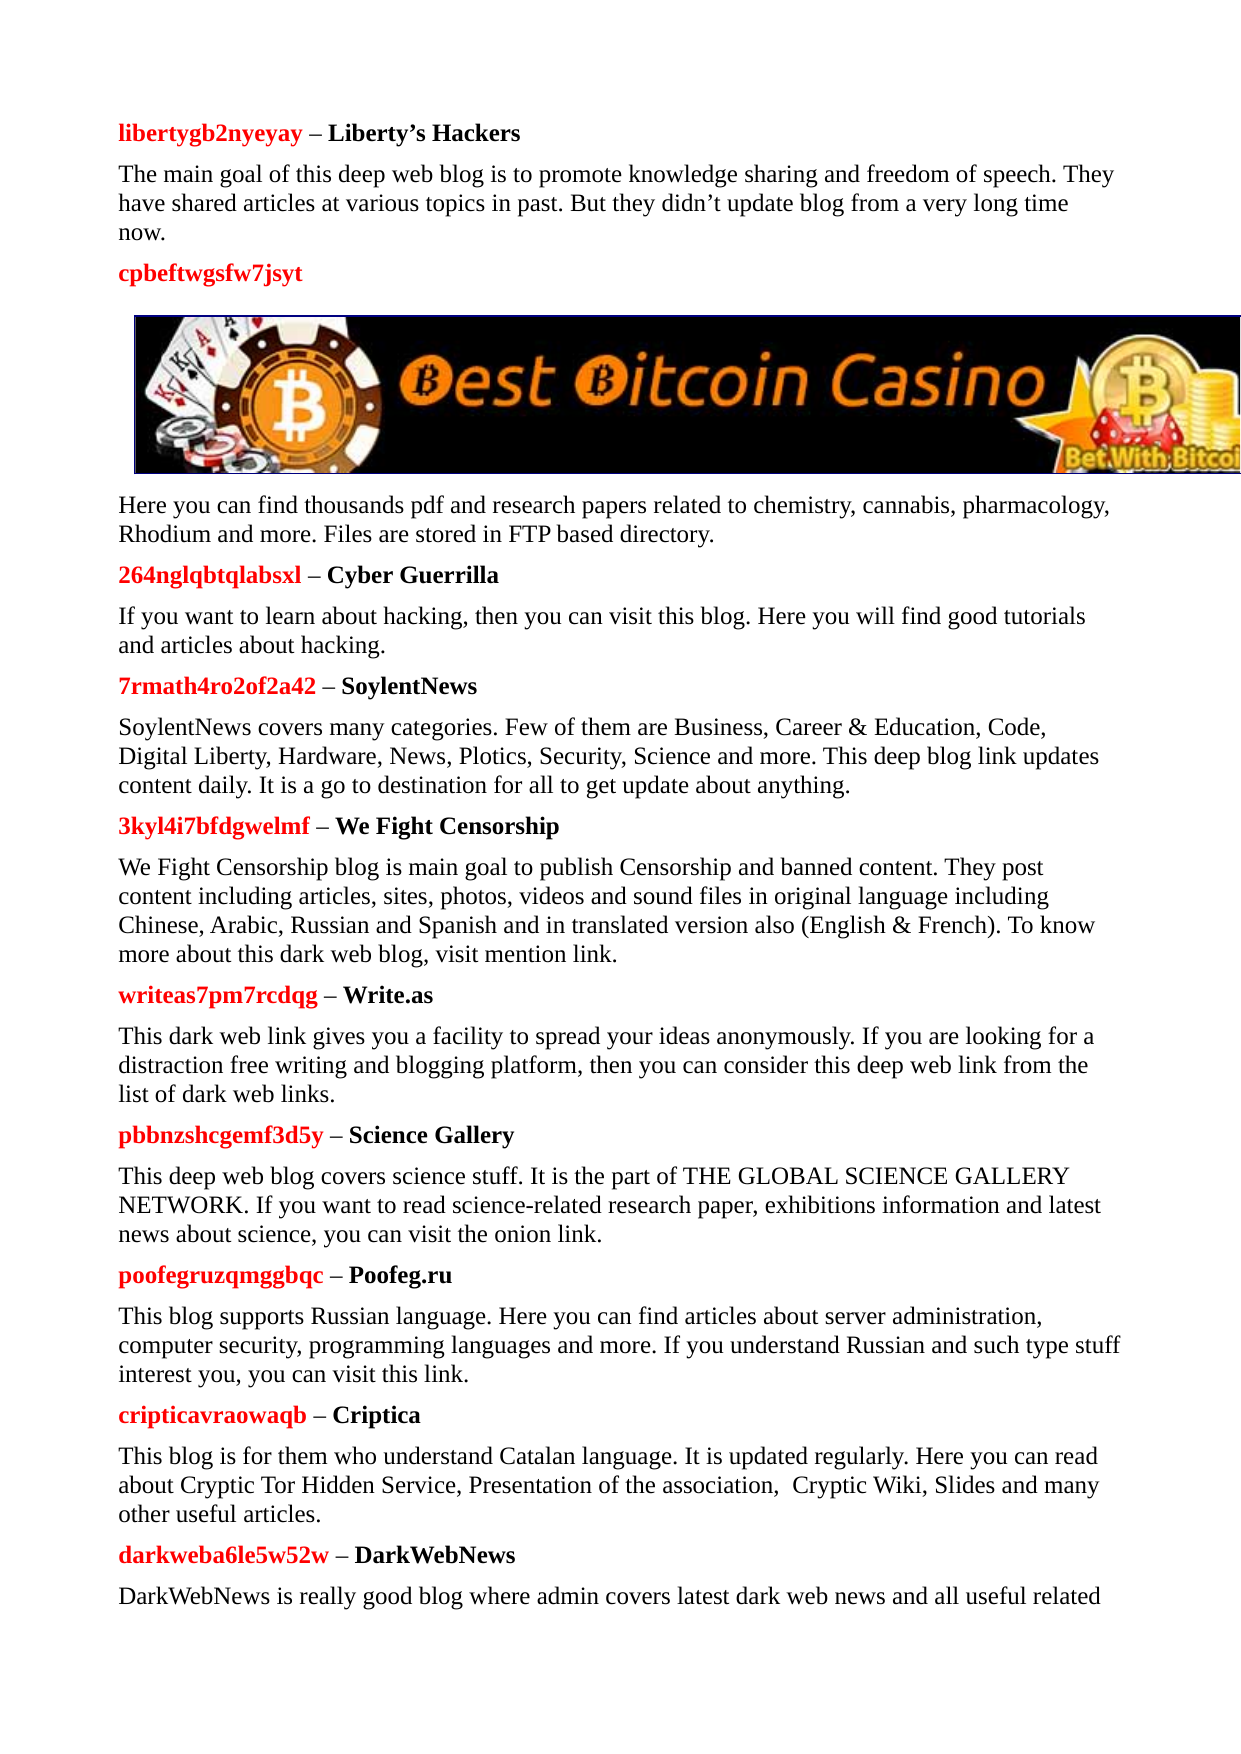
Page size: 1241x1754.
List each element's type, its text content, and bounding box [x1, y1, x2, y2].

text cripticavraowaqb – Criptica [118, 1400, 1122, 1429]
text 264nglqbtqlabsxl – Cyber Guerrilla [118, 560, 1122, 589]
text SoylentNews covers many categories. Few of them are Business, Career & Education, Code, Digital Liberty, Hardware, News, Plotics, Security, Science and more. This deep blog link updates content daily. It is a go to destination for all to get update about anything. [118, 712, 1122, 799]
text This deep web blog covers science stuff. It is the part of THE GLOBAL SCIENCE GALLERY NETWORK. If you want to read science-related research paper, exhibitions information and latest news about science, you can visit the onion link. [118, 1161, 1122, 1247]
text This blog is for them who understand Catalan language. It is updated regularly. Here you can read about Cryptic Tor Hidden Service, Presentation of the association, Cryptic Wiki, Slides and many other useful articles. [118, 1441, 1122, 1527]
text writeas7pm7rcdqg – Write.as [118, 980, 1122, 1009]
text This blog supports Russian language. Here you can find articles about server administration, computer security, programming languages and more. If you understand Russian and such type stuff interest you, you can visit this link. [118, 1301, 1122, 1387]
text libertygb2nyeyay – Liberty’s Hackers [118, 118, 1122, 147]
text poofegruzqmggbqc – Poofeg.ru [118, 1260, 1122, 1289]
text 7rmath4ro2of2a42 – SoylentNews [118, 671, 1122, 700]
text DarkWebNews is really good blog where admin covers latest dark web news and all useful related [118, 1581, 1122, 1610]
text Here you can find thousands pdf and research papers related to chemistry, cannabis, pharmacology, Rhodium and more. Files are stored in FTP based directory. [118, 490, 1122, 547]
text cpbeftwgsfw7jsyt [118, 258, 1122, 287]
text If you want to learn about hacking, then you can visit this blog. Here you will find good tutorials and articles about hacking. [118, 601, 1122, 659]
picture [135, 317, 1241, 473]
text We Fight Censorship blog is main goal to publish Censorship and banned content. They post content including articles, sites, photos, videos and sound files in original language including Chinese, Arabic, Russian and Spanish and in translated version also (English & French). To know more about this dark web blog, visit mention link. [118, 852, 1122, 967]
text The main goal of this deep web blog is to promote knowledge sharing and freedom of speech. They have shared articles at various topics in past. But they didn’t update blog from a very long time now. [118, 159, 1122, 246]
text 3kyl4i7bfdgwelmf – We Fight Censorship [118, 811, 1122, 840]
text darkweba6le5w52w – DarkWebNews [118, 1540, 1122, 1569]
text This dark web link gives you a facility to spread your ideas anonymously. If you are looking for a distraction free writing and blogging platform, then you can consider this deep web link from the list of dark web links. [118, 1021, 1122, 1107]
text pbbnzshcgemf3d5y – Science Gallery [118, 1120, 1122, 1149]
